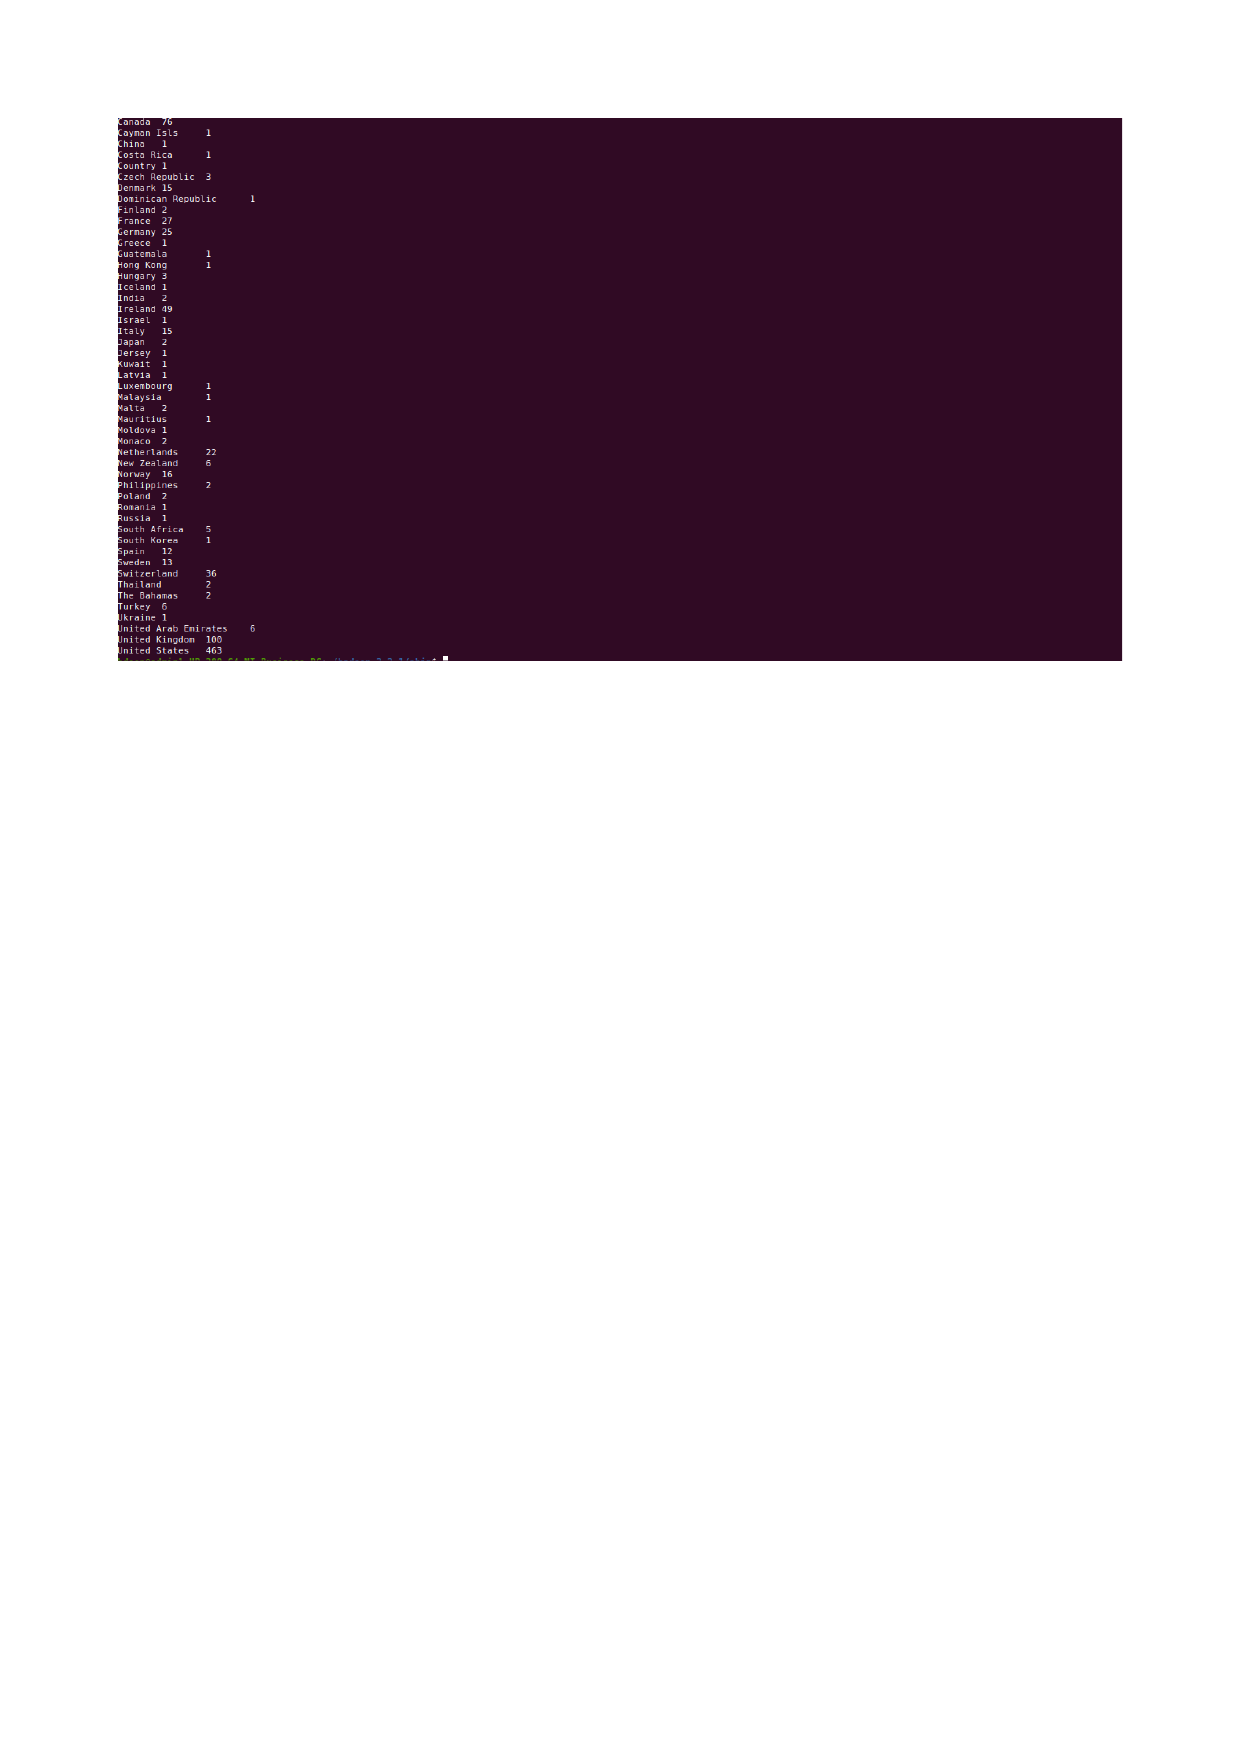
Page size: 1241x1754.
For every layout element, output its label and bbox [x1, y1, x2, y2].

picture [118, 118, 1123, 661]
